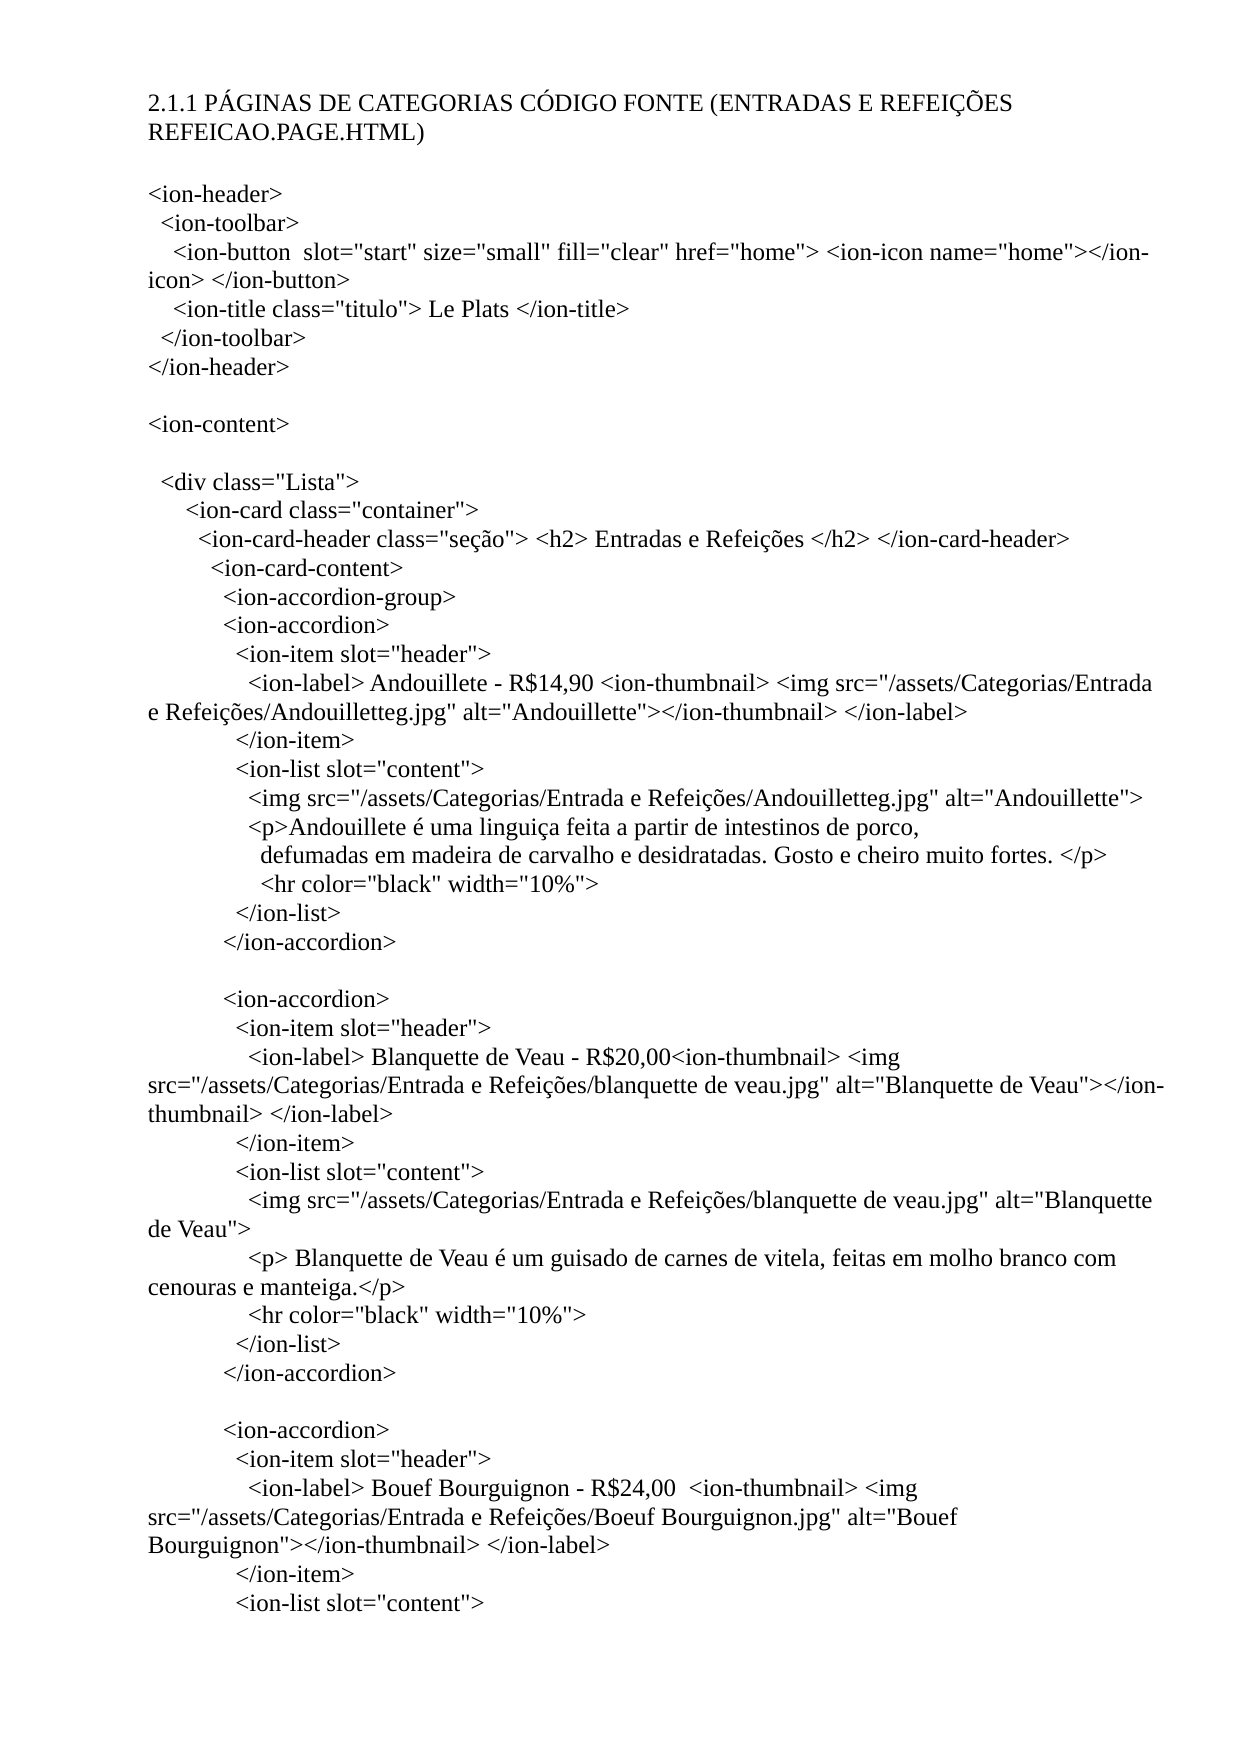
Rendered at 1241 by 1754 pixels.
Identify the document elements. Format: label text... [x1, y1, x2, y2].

text defumadas em madeira de carvalho e desidratadas. Gosto e cheiro muito fortes. </p> [148, 840, 1169, 869]
text <div class="Lista"> [148, 467, 1169, 495]
text <ion-label> Blanquette de Veau - R$20,00<ion-thumbnail> <img src="/assets/Categorias/Entrada e Refeições/blanquette de veau.jpg" alt="Blanquette de Veau"></ion-thumbnail> </ion-label> [148, 1042, 1169, 1128]
subtitle 2.1.1 PÁGINAS DE CATEGORIAS CÓDIGO FONTE (ENTRADAS E REFEIÇÕES REFEICAO.PAGE.HTML) [148, 88, 1169, 146]
text <ion-label> Andouillete - R$14,90 <ion-thumbnail> <img src="/assets/Categorias/Entrada e Refeições/Andouilletteg.jpg" alt="Andouillette"></ion-thumbnail> </ion-label> [148, 668, 1169, 725]
text </ion-accordion> [148, 1358, 1169, 1387]
text <ion-item slot="header"> [148, 639, 1169, 668]
text <ion-accordion> [148, 1415, 1169, 1444]
text </ion-toolbar> [148, 323, 1169, 352]
text <ion-accordion> [148, 610, 1169, 639]
text </ion-item> [148, 1128, 1169, 1157]
text <hr color="black" width="10%"> [148, 1300, 1169, 1329]
text </ion-list> [148, 898, 1169, 927]
text <ion-button slot="start" size="small" fill="clear" href="home"> <ion-icon name="home"></ion-icon> </ion-button> [148, 237, 1169, 294]
text <ion-toolbar> [148, 208, 1169, 237]
text <img src="/assets/Categorias/Entrada e Refeições/blanquette de veau.jpg" alt="Blanquette de Veau"> [148, 1185, 1169, 1243]
text </ion-accordion> [148, 927, 1169, 955]
text <ion-accordion> [148, 984, 1169, 1013]
text </ion-item> [148, 725, 1169, 754]
text </ion-header> [148, 352, 1169, 380]
text <hr color="black" width="10%"> [148, 869, 1169, 898]
text <p> Blanquette de Veau é um guisado de carnes de vitela, feitas em molho branco com cenouras e manteiga.</p> [148, 1243, 1169, 1300]
text <ion-label> Bouef Bourguignon - R$24,00 <ion-thumbnail> <img src="/assets/Categorias/Entrada e Refeições/Boeuf Bourguignon.jpg" alt="Bouef Bourguignon"></ion-thumbnail> </ion-label> [148, 1473, 1169, 1559]
text <ion-accordion-group> [148, 582, 1169, 610]
text <ion-list slot="content"> [148, 1157, 1169, 1185]
text <ion-card-content> [148, 553, 1169, 582]
text <ion-list slot="content"> [148, 754, 1169, 783]
text <ion-card-header class="seção"> <h2> Entradas e Refeições </h2> </ion-card-header> [148, 524, 1169, 553]
text <ion-item slot="header"> [148, 1444, 1169, 1473]
text <ion-card class="container"> [148, 495, 1169, 524]
text </ion-list> [148, 1329, 1169, 1358]
text <ion-content> [148, 409, 1169, 438]
text <ion-list slot="content"> [148, 1588, 1169, 1617]
text <ion-header> [148, 179, 1169, 208]
text <ion-item slot="header"> [148, 1013, 1169, 1042]
text <ion-title class="titulo"> Le Plats </ion-title> [148, 294, 1169, 323]
text </ion-item> [148, 1559, 1169, 1588]
text <img src="/assets/Categorias/Entrada e Refeições/Andouilletteg.jpg" alt="Andouillette"> [148, 783, 1169, 812]
text <p>Andouillete é uma linguiça feita a partir de intestinos de porco, [148, 812, 1169, 840]
